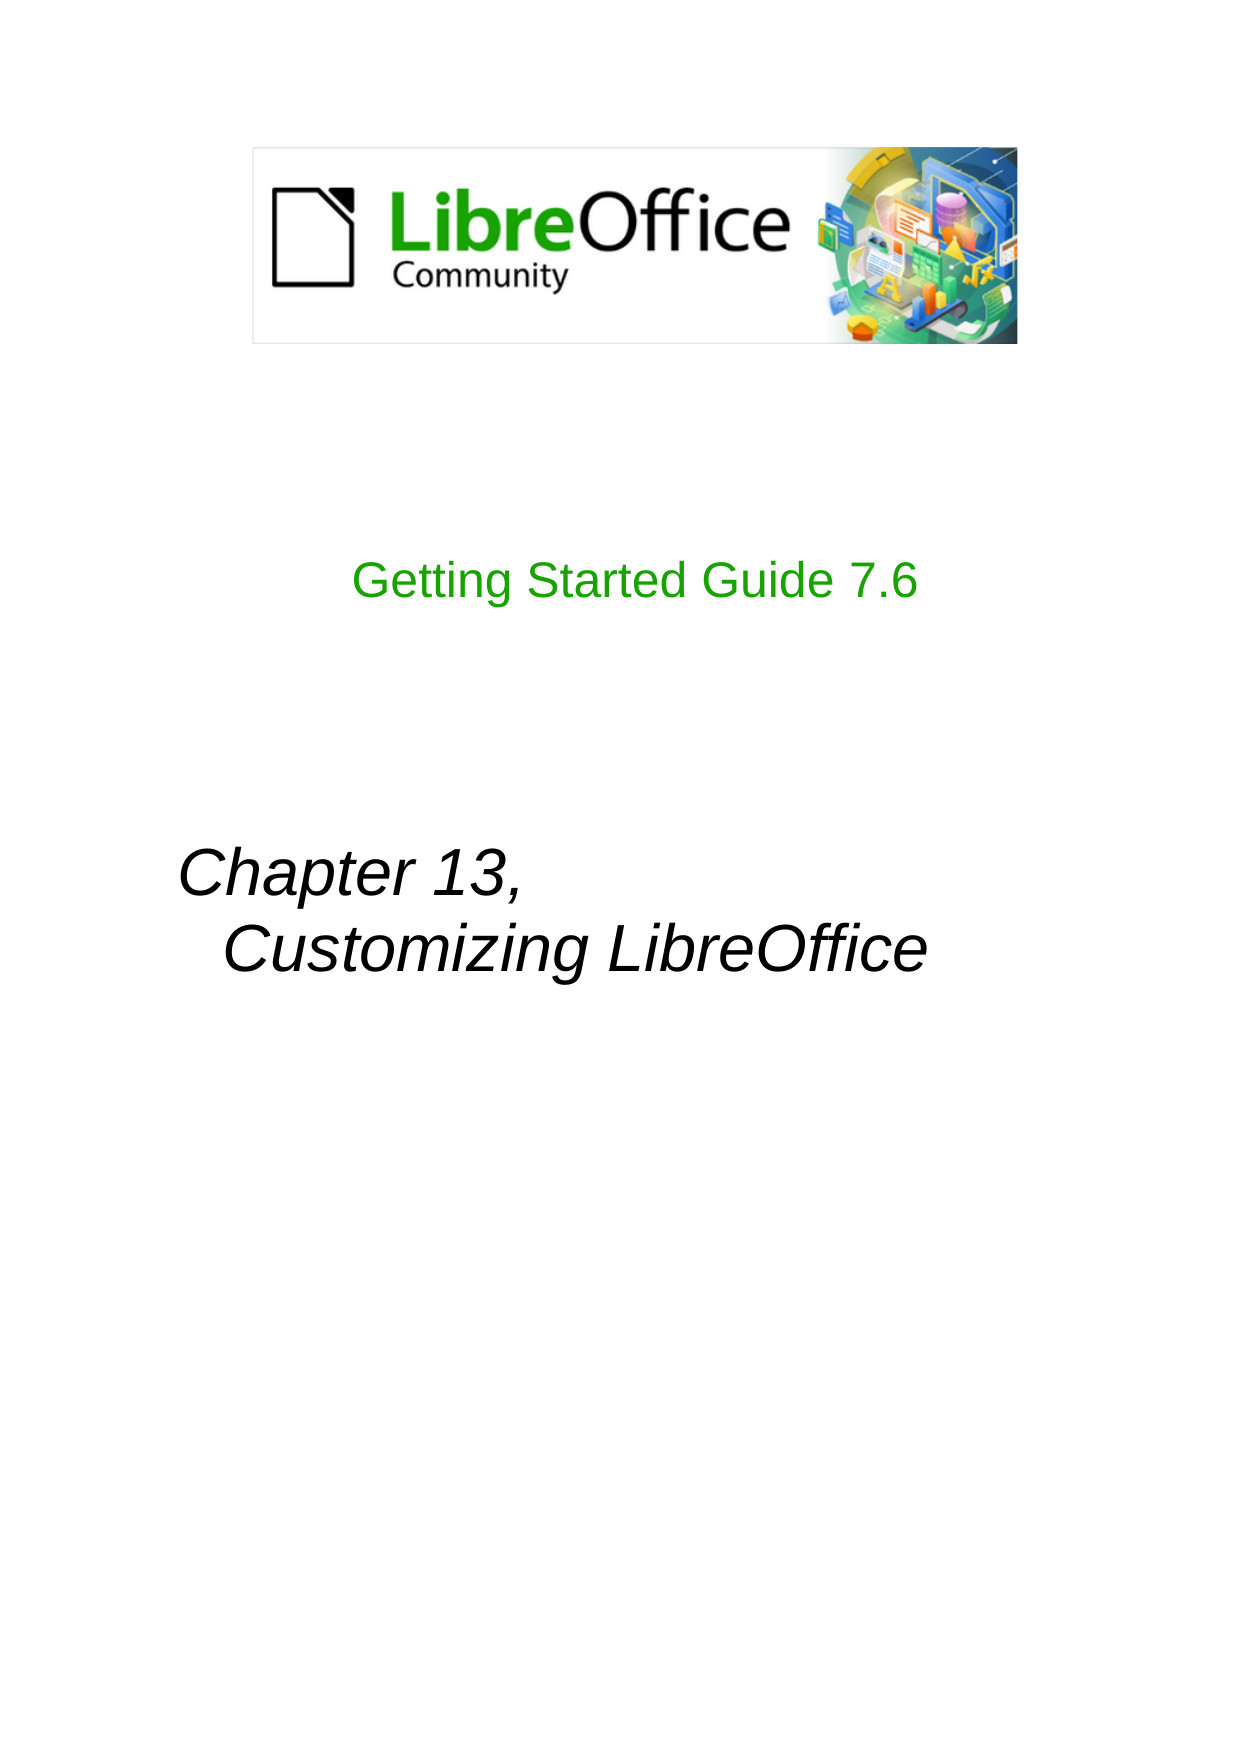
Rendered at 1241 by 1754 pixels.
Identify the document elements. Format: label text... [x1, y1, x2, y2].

title Chapter 13, Customizing LibreOffice [177, 833, 1093, 986]
text Getting Started Guide 7.6 [177, 550, 1093, 608]
picture [252, 147, 1018, 344]
